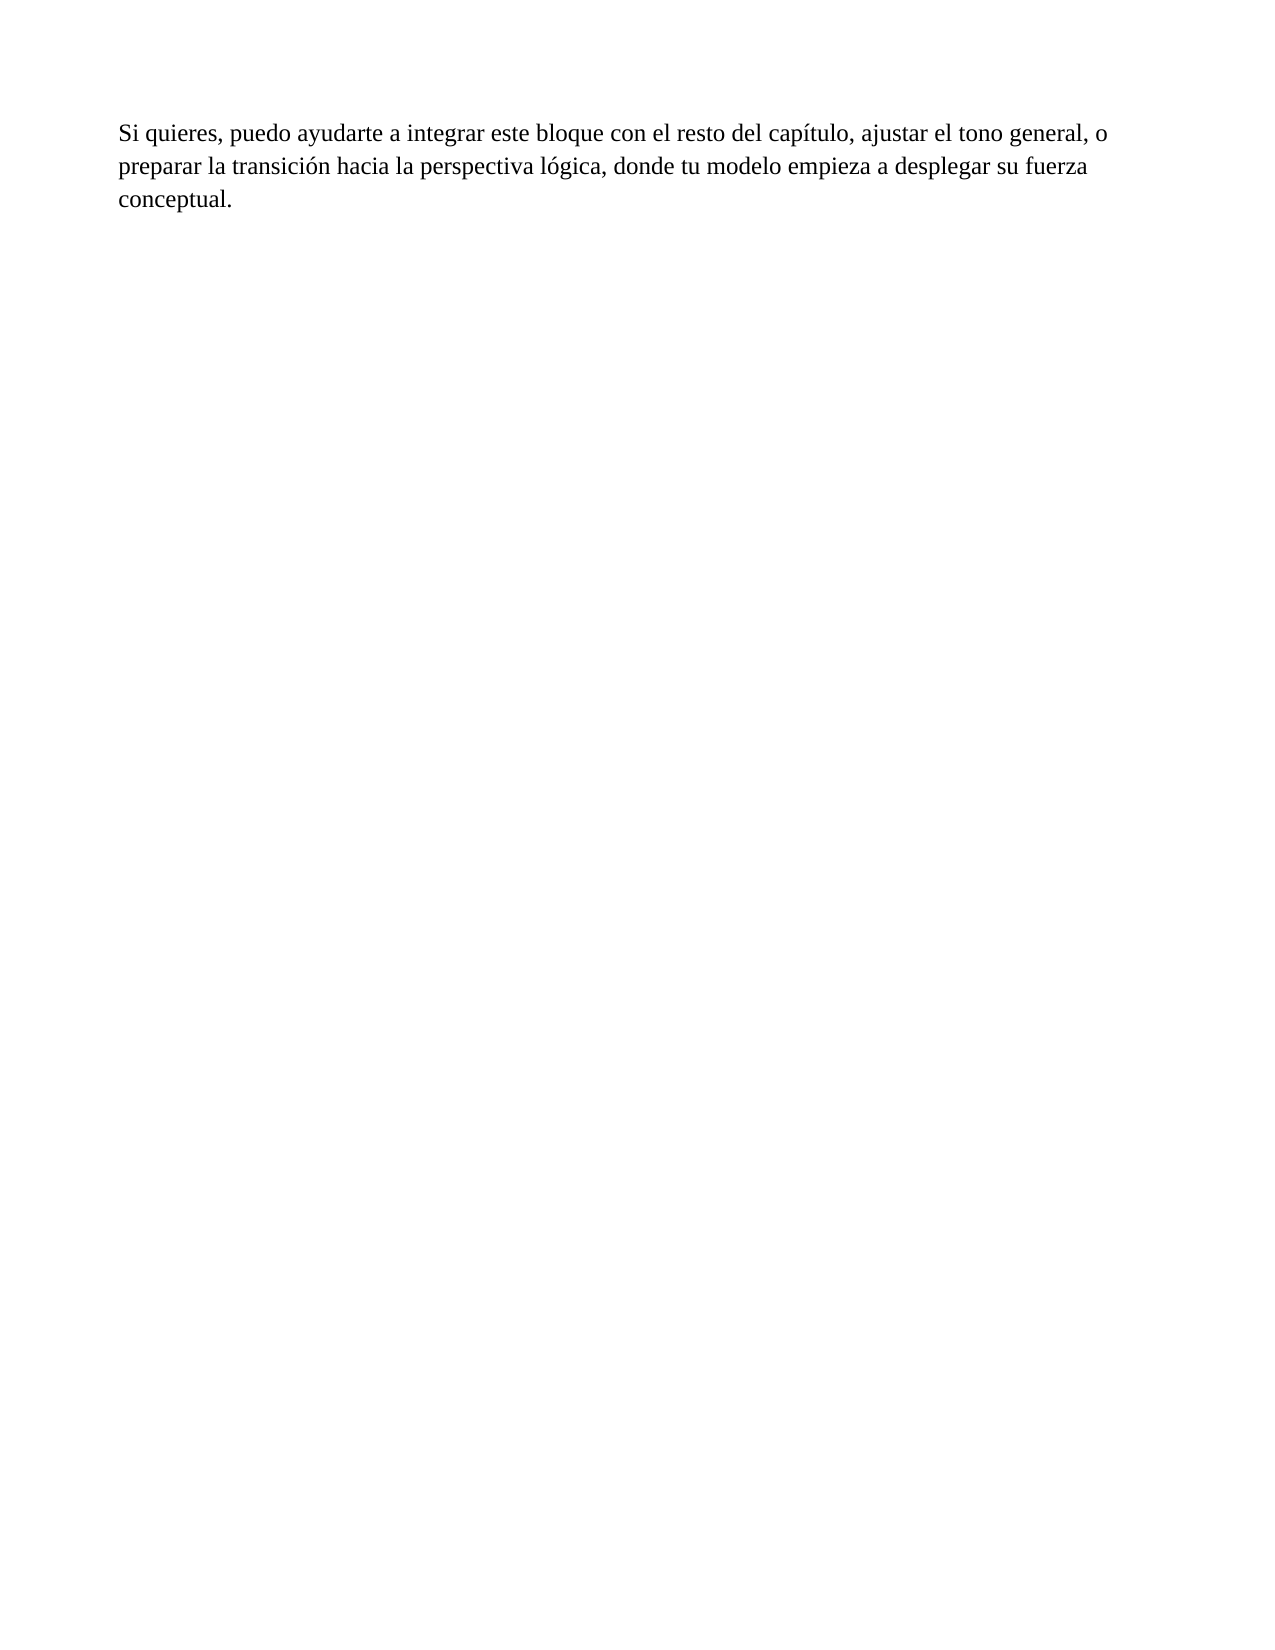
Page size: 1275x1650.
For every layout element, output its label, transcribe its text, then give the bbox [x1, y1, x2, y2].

text Si quieres, puedo ayudarte a integrar este bloque con el resto del capítulo, ajustar el tono general, o preparar la transición hacia la perspectiva lógica, donde tu modelo empieza a desplegar su fuerza conceptual. [118, 118, 1157, 213]
